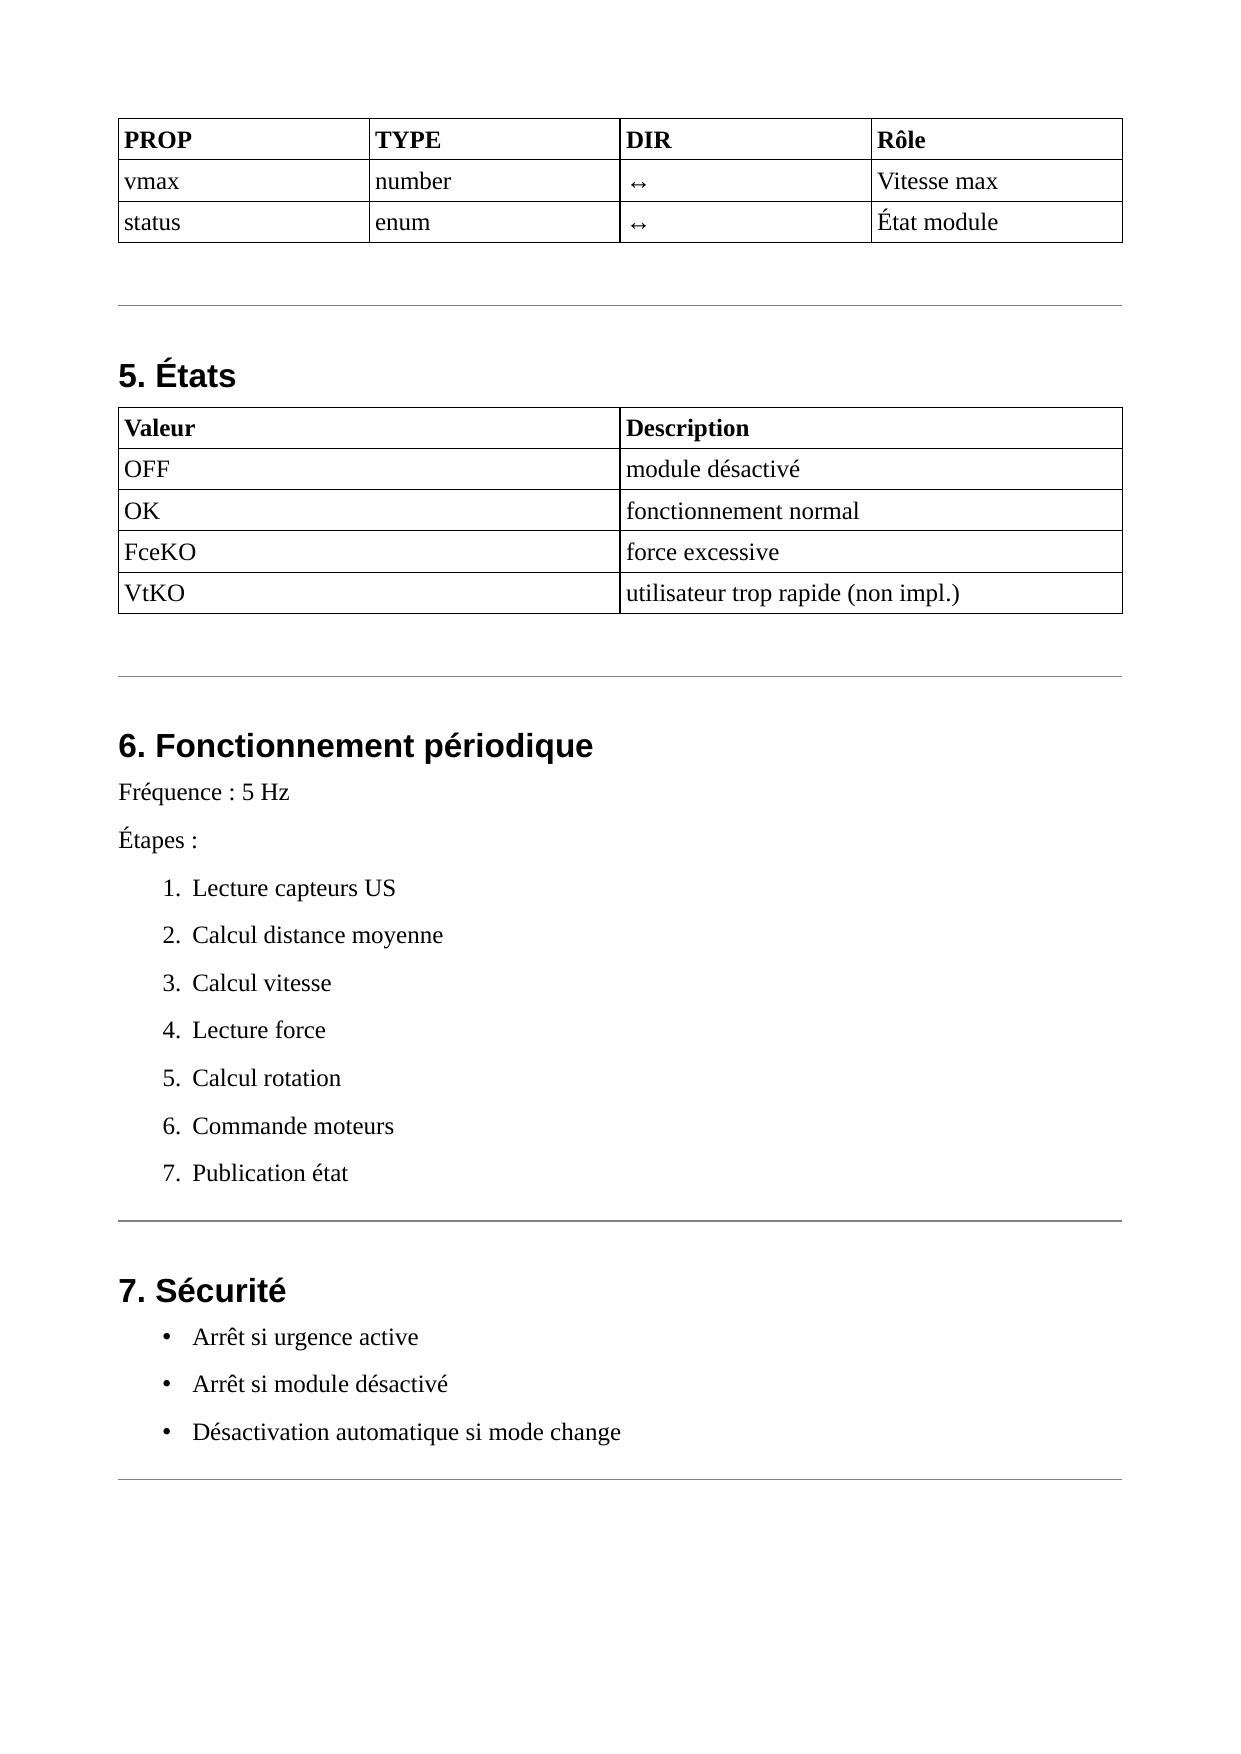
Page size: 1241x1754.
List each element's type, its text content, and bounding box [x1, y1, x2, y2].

table_header TYPE [370, 119, 619, 159]
table_cell module désactivé [621, 449, 1122, 489]
table_cell fonctionnement normal [621, 490, 1122, 530]
text Fréquence : 5 Hz [118, 777, 1122, 806]
table_cell number [370, 160, 619, 201]
table_cell enum [370, 202, 619, 242]
table_header Rôle [872, 119, 1122, 159]
table_cell Vitesse max [872, 160, 1122, 201]
table_cell OK [119, 490, 619, 530]
table_cell État module [872, 202, 1122, 242]
list Calcul distance moyenne [162, 920, 1122, 949]
table_header PROP [119, 119, 369, 159]
list Lecture force [162, 1016, 1122, 1044]
subtitle 5. États [118, 356, 1122, 394]
list Arrêt si module désactivé [162, 1369, 1122, 1398]
list Calcul rotation [162, 1063, 1122, 1092]
list Lecture capteurs US [162, 873, 1122, 901]
table_header Valeur [119, 408, 619, 448]
subtitle 6. Fonctionnement périodique [118, 727, 1122, 765]
table_header Description [621, 408, 1122, 448]
table_cell vmax [119, 160, 369, 201]
list Calcul vitesse [162, 968, 1122, 997]
table_cell ↔ [621, 202, 871, 242]
table_cell status [119, 202, 369, 242]
table_cell VtKO [119, 573, 619, 613]
table_cell OFF [119, 449, 619, 489]
table_cell ↔ [621, 160, 871, 201]
subtitle 7. Sécurité [118, 1271, 1122, 1309]
list Désactivation automatique si mode change [162, 1417, 1122, 1446]
table_cell utilisateur trop rapide (non impl.) [621, 573, 1122, 613]
text Étapes : [118, 825, 1122, 854]
table_cell FceKO [119, 531, 619, 572]
list Arrêt si urgence active [162, 1322, 1122, 1351]
table_cell force excessive [621, 531, 1122, 572]
list Commande moteurs [162, 1111, 1122, 1139]
list Publication état [162, 1158, 1122, 1187]
table_header DIR [621, 119, 871, 159]
